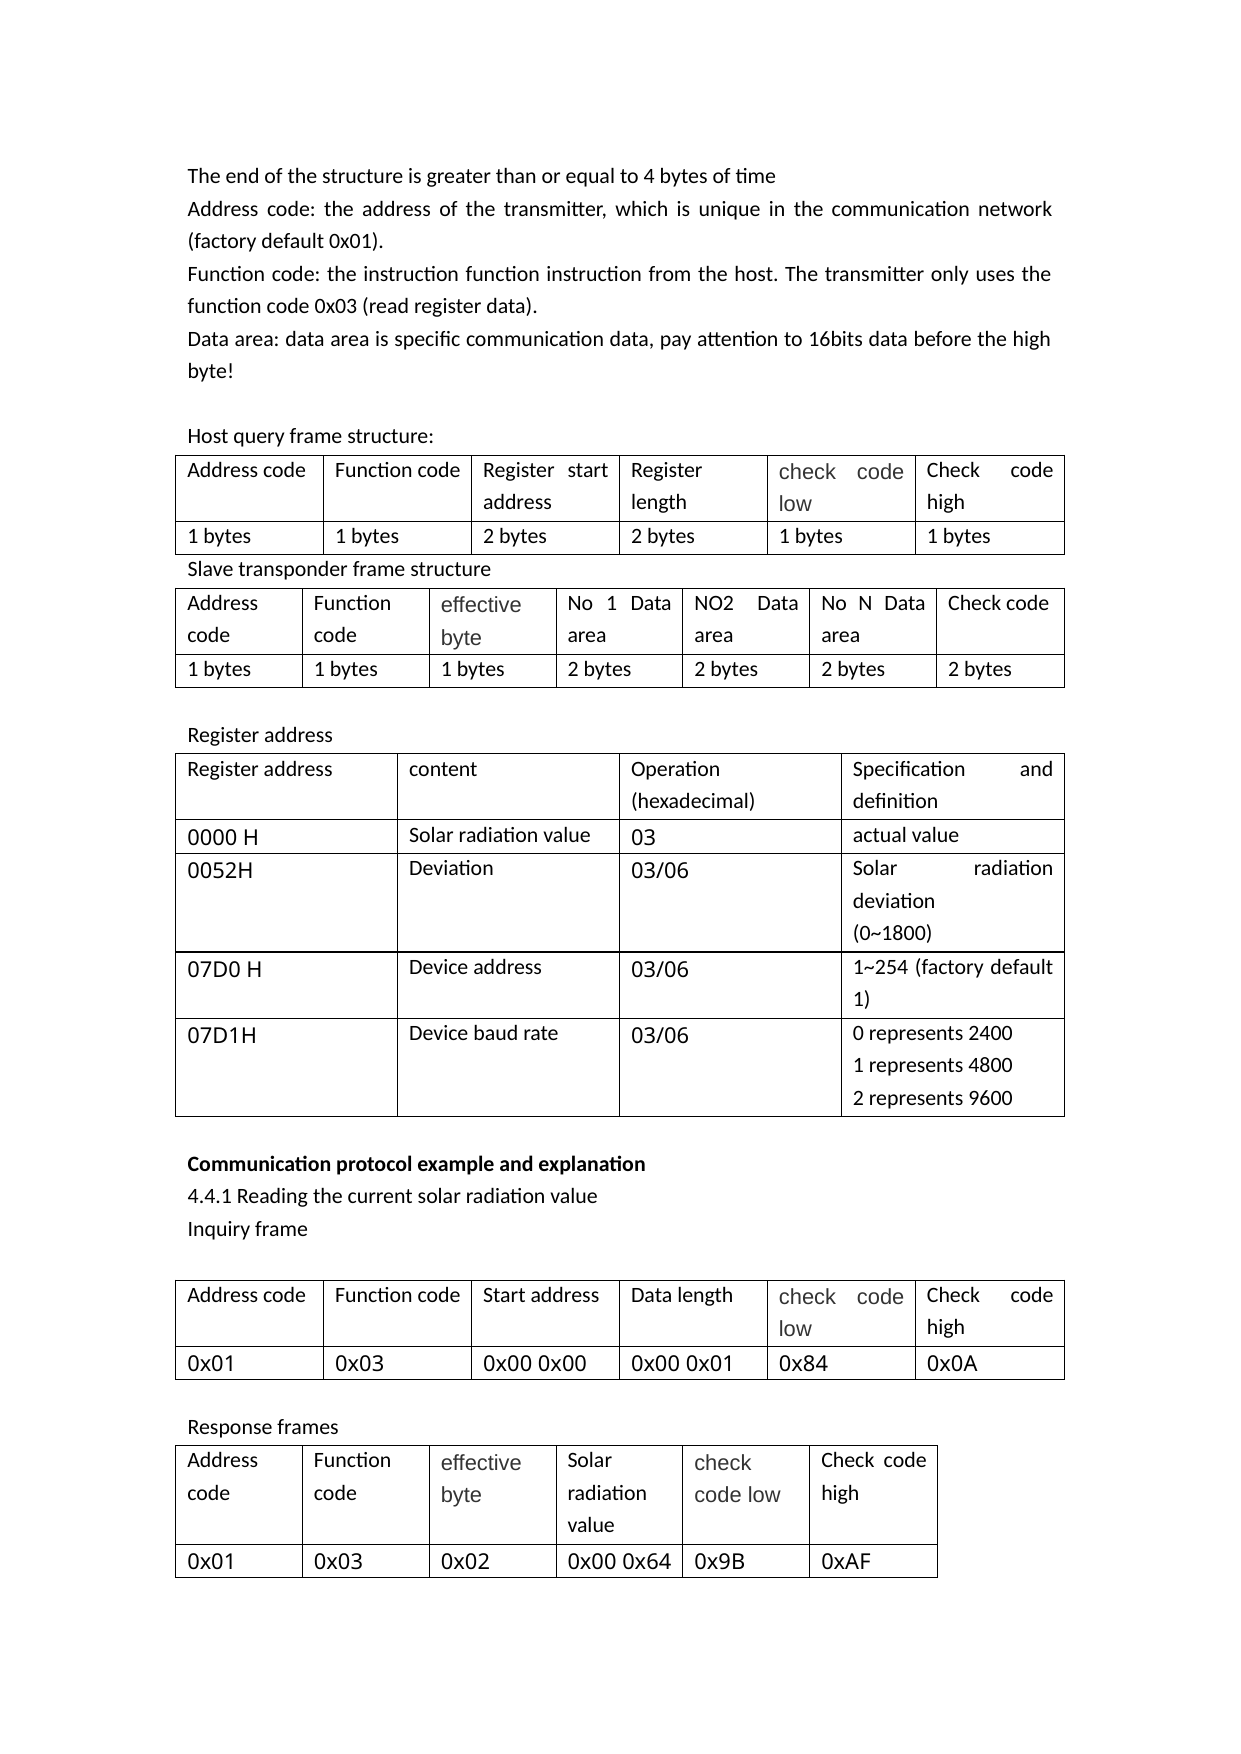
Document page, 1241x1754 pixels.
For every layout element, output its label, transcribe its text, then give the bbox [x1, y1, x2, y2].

table_cell 2 bytes [683, 655, 809, 687]
table_header Address code [176, 1446, 302, 1544]
table_cell 03/06 [620, 1019, 841, 1116]
table_cell 1 bytes [430, 655, 556, 687]
text Inquiry frame [187, 1214, 1053, 1247]
table_cell 1~254 (factory default 1) [842, 953, 1064, 1017]
table_header Solar radiation value [557, 1446, 682, 1544]
table_header Start address [472, 1281, 619, 1346]
table_header Check code [937, 589, 1064, 654]
table_header Address code [176, 456, 323, 521]
table_header Check code high [916, 456, 1064, 521]
table_header content [398, 754, 619, 819]
table_header Function code [303, 1446, 429, 1544]
table_cell 0x84 [768, 1347, 915, 1379]
table_cell 0xAF [810, 1545, 937, 1577]
text Communication protocol example and explanation [187, 1149, 1053, 1182]
table_header effective byte [430, 589, 556, 654]
text 4.4.1 Reading the current solar radiation value [187, 1182, 1053, 1214]
table_cell 0x03 [303, 1545, 429, 1577]
table_cell Solar radiation value [398, 820, 619, 853]
table_cell Device address [398, 953, 619, 1017]
table_header No 1 Data area [557, 589, 682, 654]
table_header Check code high [810, 1446, 937, 1544]
table_cell 1 bytes [768, 522, 915, 554]
table_cell 2 bytes [620, 522, 767, 554]
table_header Register address [176, 754, 397, 819]
table_cell 07D0 H [176, 953, 397, 1017]
text Host query frame structure: [187, 422, 1053, 454]
table_cell 0x0A [916, 1347, 1064, 1379]
text Function code: the instruction function instruction from the host. The transmitter only uses the function code 0x03 (read register data). [187, 259, 1053, 324]
table_cell 2 bytes [557, 655, 682, 687]
table_cell 0052H [176, 854, 397, 951]
table_header Function code [324, 1281, 471, 1346]
table_header Register length [620, 456, 767, 521]
table_cell Deviation [398, 854, 619, 951]
table_header Function code [303, 589, 429, 654]
table_cell 0x03 [324, 1347, 471, 1379]
text Response frames [187, 1413, 1053, 1445]
text Slave transponder frame structure [187, 555, 1053, 588]
table_cell 1 bytes [324, 522, 471, 554]
table_cell 0x01 [176, 1545, 302, 1577]
table_cell 0 represents 2400 1 represents 4800 2 represents 9600 [842, 1019, 1064, 1116]
table_header Data length [620, 1281, 767, 1346]
table_cell 0x02 [430, 1545, 556, 1577]
table_header Specification and definition [842, 754, 1064, 819]
table_header Check code high [916, 1281, 1064, 1346]
table_cell 03/06 [620, 854, 841, 951]
table_cell 0x00 0x01 [620, 1347, 767, 1379]
table_cell actual value [842, 820, 1064, 853]
table_cell 03/06 [620, 953, 841, 1017]
table_cell 03 [620, 820, 841, 853]
table_header Function code [324, 456, 471, 521]
table_cell 1 bytes [303, 655, 429, 687]
text Address code: the address of the transmitter, which is unique in the communication network (factory default 0x01). [187, 194, 1053, 259]
table_cell 2 bytes [810, 655, 936, 687]
table_header check code low [768, 456, 915, 521]
table_cell 07D1H [176, 1019, 397, 1116]
table_cell 0x01 [176, 1347, 323, 1379]
table_cell 2 bytes [937, 655, 1064, 687]
text Register address [187, 721, 1053, 753]
table_header Address code [176, 1281, 323, 1346]
table_header No N Data area [810, 589, 936, 654]
text The end of the structure is greater than or equal to 4 bytes of time [187, 162, 1053, 194]
table_cell 1 bytes [916, 522, 1064, 554]
table_header NO2 Data area [683, 589, 809, 654]
table_header Register start address [472, 456, 619, 521]
table_cell 0x00 0x00 [472, 1347, 619, 1379]
table_cell Solar radiation deviation (0~1800) [842, 854, 1064, 951]
table_cell 1 bytes [176, 522, 323, 554]
table_header Operation (hexadecimal) [620, 754, 841, 819]
table_header check code low [768, 1281, 915, 1346]
table_cell 0000 H [176, 820, 397, 853]
table_cell Device baud rate [398, 1019, 619, 1116]
table_cell 1 bytes [176, 655, 302, 687]
table_cell 0x00 0x64 [557, 1545, 682, 1577]
table_cell 0x9B [683, 1545, 809, 1577]
text Data area: data area is specific communication data, pay attention to 16bits data before the high byte! [187, 324, 1053, 389]
table_header Address code [176, 589, 302, 654]
table_header check code low [683, 1446, 809, 1544]
table_header effective byte [430, 1446, 556, 1544]
table_cell 2 bytes [472, 522, 619, 554]
